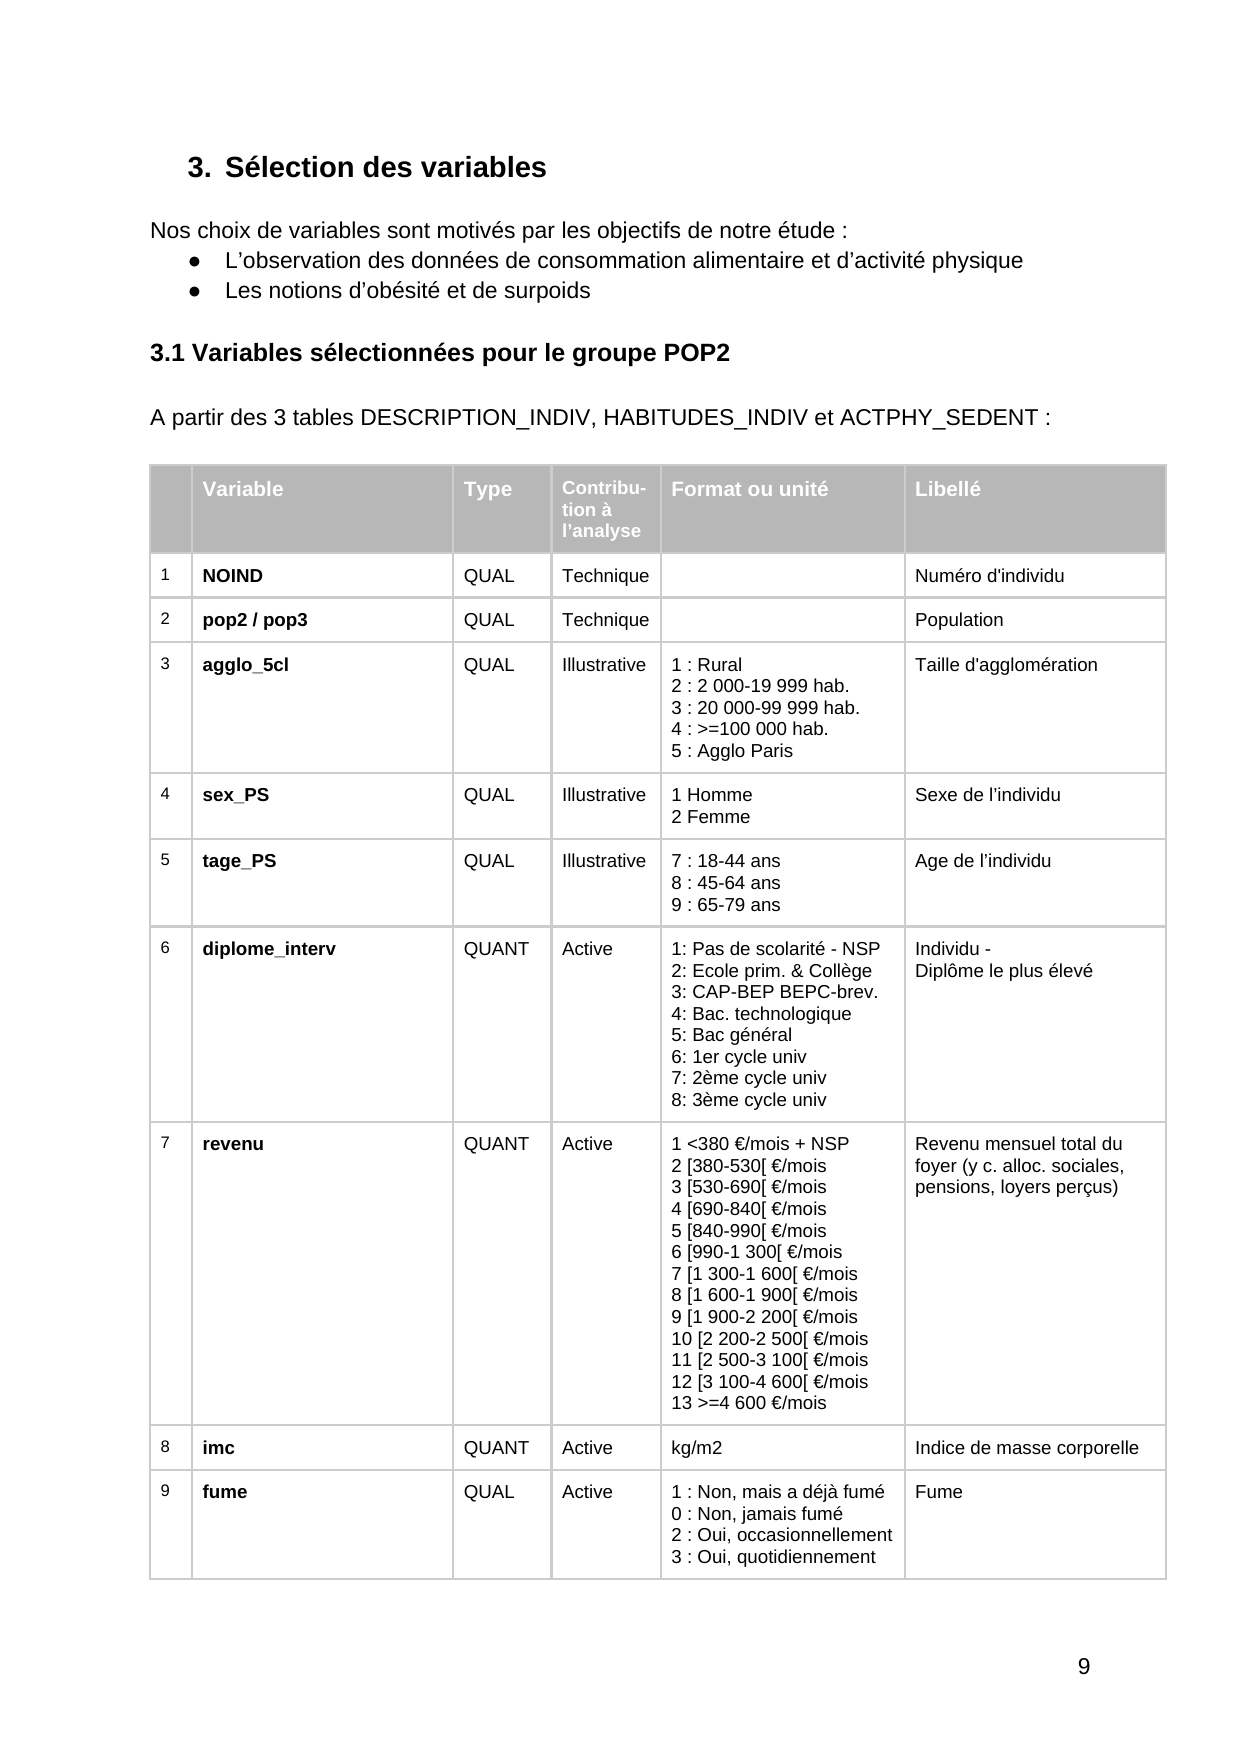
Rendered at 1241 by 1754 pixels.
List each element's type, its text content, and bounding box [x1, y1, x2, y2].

table_cell Illustrative [553, 643, 660, 772]
list L’observation des données de consommation alimentaire et d’activité physique [187, 247, 1090, 274]
table_cell Technique [553, 554, 660, 596]
table_cell Active [553, 928, 660, 1121]
table_cell QUANT [454, 1123, 550, 1424]
table_cell 1 : Non, mais a déjà fumé 0 : Non, jamais fumé 2 : Oui, occasionnellement 3 : Oui, quotidiennement [662, 1471, 904, 1578]
table_cell 5 [151, 840, 191, 925]
table_cell 1 : Rural 2 : 2 000-19 999 hab. 3 : 20 000-99 999 hab. 4 : >=100 000 hab. 5 : Agglo Paris [662, 643, 904, 772]
table_cell QUAL [454, 774, 550, 838]
table_cell 9 [151, 1471, 191, 1578]
table_header Variable [193, 466, 452, 552]
table_cell Numéro d'individu [906, 554, 1165, 596]
table_cell QUANT [454, 928, 550, 1121]
table_cell QUAL [454, 840, 550, 925]
table_cell Sexe de l’individu [906, 774, 1165, 838]
table_cell 1: Pas de scolarité - NSP 2: Ecole prim. & Collège 3: CAP-BEP BEPC-brev. 4: Bac. technologique 5: Bac général 6: 1er cycle univ 7: 2ème cycle univ 8: 3ème cycle univ [662, 928, 904, 1121]
table_cell Population [906, 599, 1165, 641]
table_cell Illustrative [553, 840, 660, 925]
table_cell agglo_5cl [193, 643, 452, 772]
table_cell Active [553, 1123, 660, 1424]
table_cell sex_PS [193, 774, 452, 838]
table_cell 3 [151, 643, 191, 772]
table_header Contribu- tion à l’analyse [553, 466, 660, 552]
table_cell [662, 599, 904, 641]
table_cell 7 [151, 1123, 191, 1424]
table_cell Illustrative [553, 774, 660, 838]
table_cell Taille d'agglomération [906, 643, 1165, 772]
table_cell NOIND [193, 554, 452, 596]
table_cell 1 [151, 554, 191, 596]
table_cell 8 [151, 1426, 191, 1468]
table_cell Individu - Diplôme le plus élevé [906, 928, 1165, 1121]
table_cell Age de l’individu [906, 840, 1165, 925]
table_cell Active [553, 1426, 660, 1468]
table_cell 6 [151, 928, 191, 1121]
table_header [151, 466, 191, 552]
table_cell Fume [906, 1471, 1165, 1578]
table_cell 4 [151, 774, 191, 838]
text Nos choix de variables sont motivés par les objectifs de notre étude : [150, 217, 1090, 243]
table_cell 7 : 18-44 ans 8 : 45-64 ans 9 : 65-79 ans [662, 840, 904, 925]
table_cell 1 <380 €/mois + NSP 2 [380-530[ €/mois 3 [530-690[ €/mois 4 [690-840[ €/mois 5 [840-990[ €/mois 6 [990-1 300[ €/mois 7 [1 300-1 600[ €/mois 8 [1 600-1 900[ €/mois 9 [1 900-2 200[ €/mois 10 [2 200-2 500[ €/mois 11 [2 500-3 100[ €/mois 12 [3 100-4 600[ €/mois 13 >=4 600 €/mois [662, 1123, 904, 1424]
text 3.1 Variables sélectionnées pour le groupe POP2 [150, 338, 1090, 367]
table_header Type [454, 466, 550, 552]
table_cell kg/m2 [662, 1426, 904, 1468]
list Sélection des variables [187, 150, 1090, 183]
table_cell fume [193, 1471, 452, 1578]
text A partir des 3 tables DESCRIPTION_INDIV, HABITUDES_INDIV et ACTPHY_SEDENT : [150, 404, 1090, 430]
table_cell QUAL [454, 1471, 550, 1578]
table_cell revenu [193, 1123, 452, 1424]
table_header Format ou unité [662, 466, 904, 552]
table_cell imc [193, 1426, 452, 1468]
table_cell pop2 / pop3 [193, 599, 452, 641]
table_cell [662, 554, 904, 596]
list Les notions d’obésité et de surpoids [187, 277, 1090, 304]
table_cell Indice de masse corporelle [906, 1426, 1165, 1468]
table_cell 1 Homme 2 Femme [662, 774, 904, 838]
table_cell 2 [151, 599, 191, 641]
table_header Libellé [906, 466, 1165, 552]
table_cell Revenu mensuel total du foyer (y c. alloc. sociales, pensions, loyers perçus) [906, 1123, 1165, 1424]
table_cell QUAL [454, 643, 550, 772]
table_cell Technique [553, 599, 660, 641]
table_cell tage_PS [193, 840, 452, 925]
table_cell Active [553, 1471, 660, 1578]
table_cell QUAL [454, 554, 550, 596]
table_cell QUANT [454, 1426, 550, 1468]
table_cell diplome_interv [193, 928, 452, 1121]
table_cell QUAL [454, 599, 550, 641]
